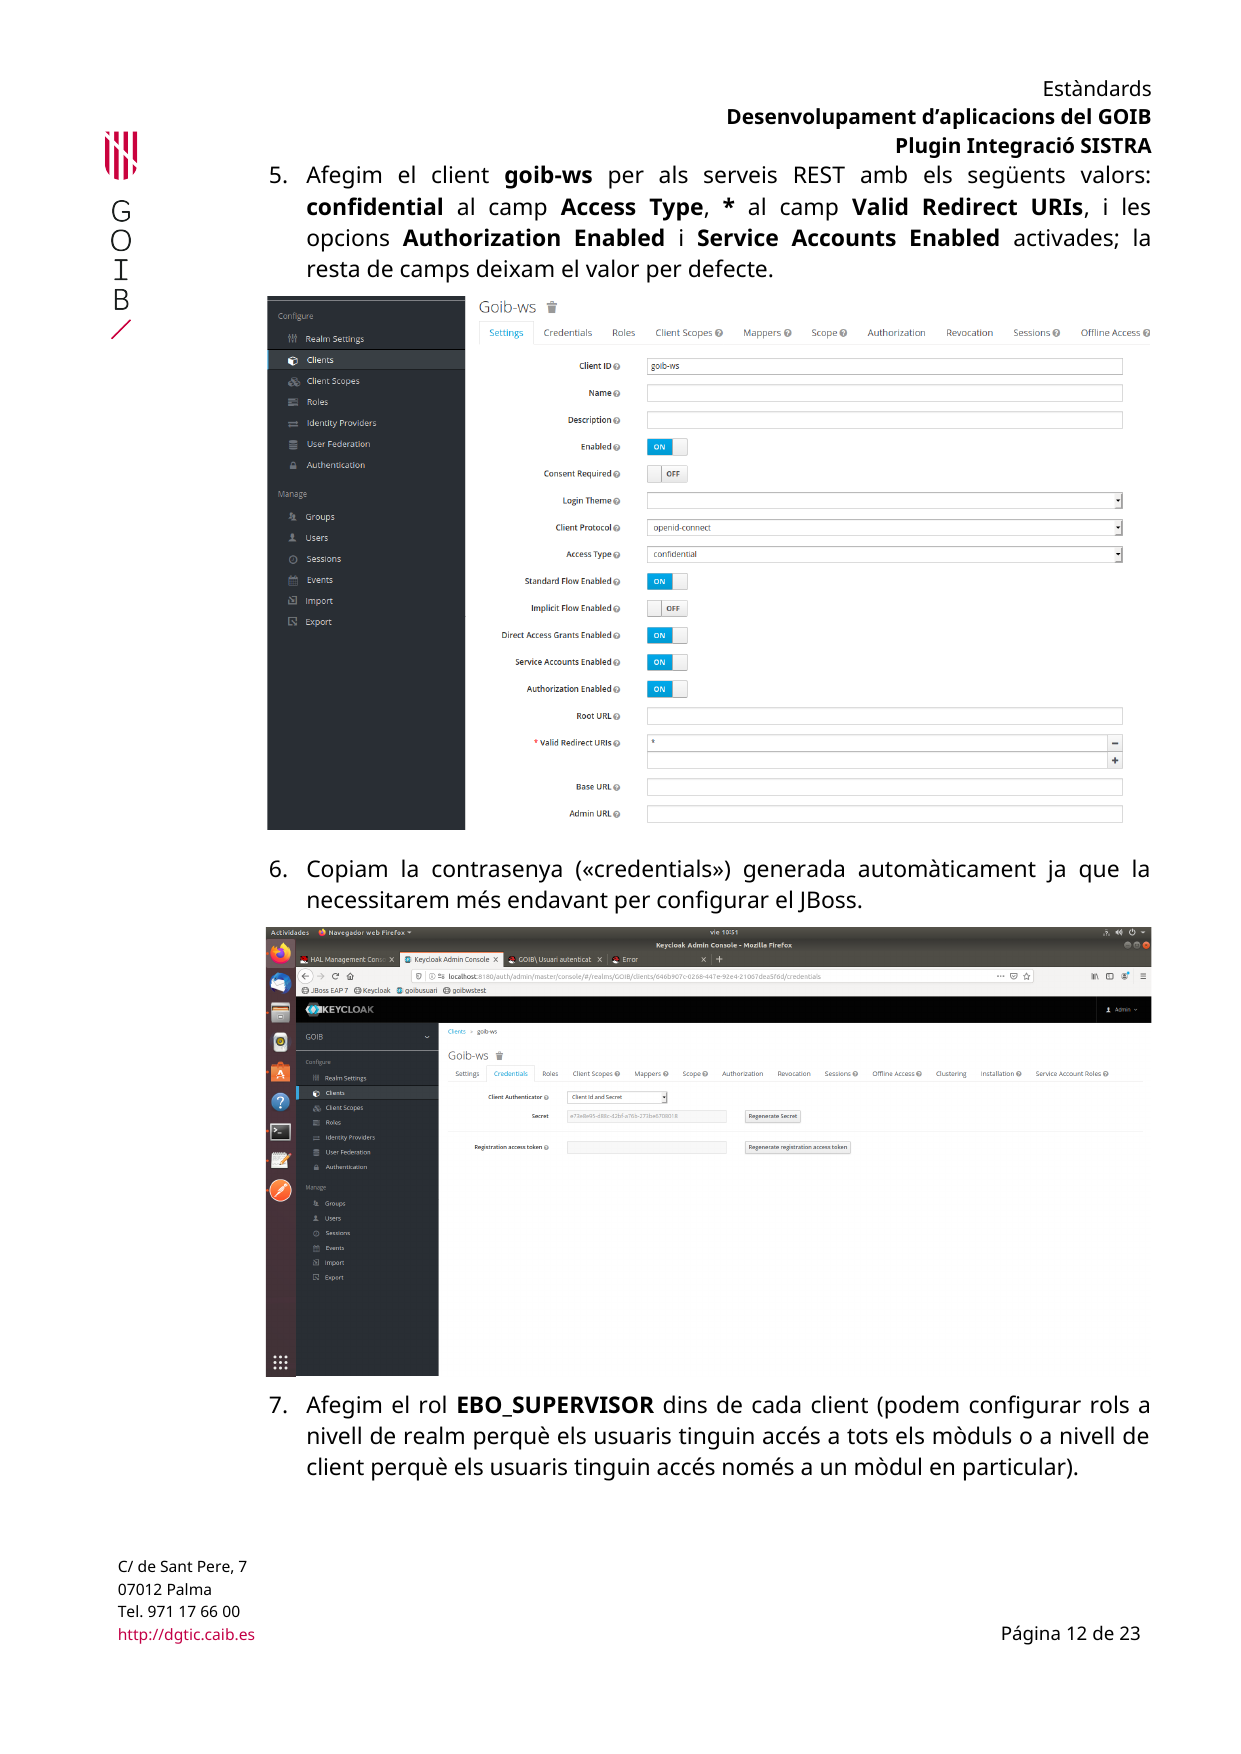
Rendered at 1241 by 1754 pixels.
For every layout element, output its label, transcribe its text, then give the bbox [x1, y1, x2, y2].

list Afegim el rol EBO_SUPERVISOR dins de cada client (podem configurar rols a nivell de realm perquè els usuaris tinguin accés a tots els mòduls o a nivell de client perquè els usuaris tinguin accés només a un mòdul en particular). [269, 1377, 1152, 1482]
picture [267, 296, 1150, 830]
list Copiam la contrasenya («credentials») generada automàticament ja que la necessitarem més endavant per configurar el JBoss. [269, 296, 1152, 915]
picture [76, 108, 166, 370]
list Afegim el client goib-ws per als serveis REST amb els següents valors: confidential al camp Access Type, * al camp Valid Redirect URIs, i les opcions Authorization Enabled i Service Accounts Enabled activades; la resta de camps deixam el valor per defecte. [269, 159, 1152, 284]
picture [265, 927, 1152, 1377]
